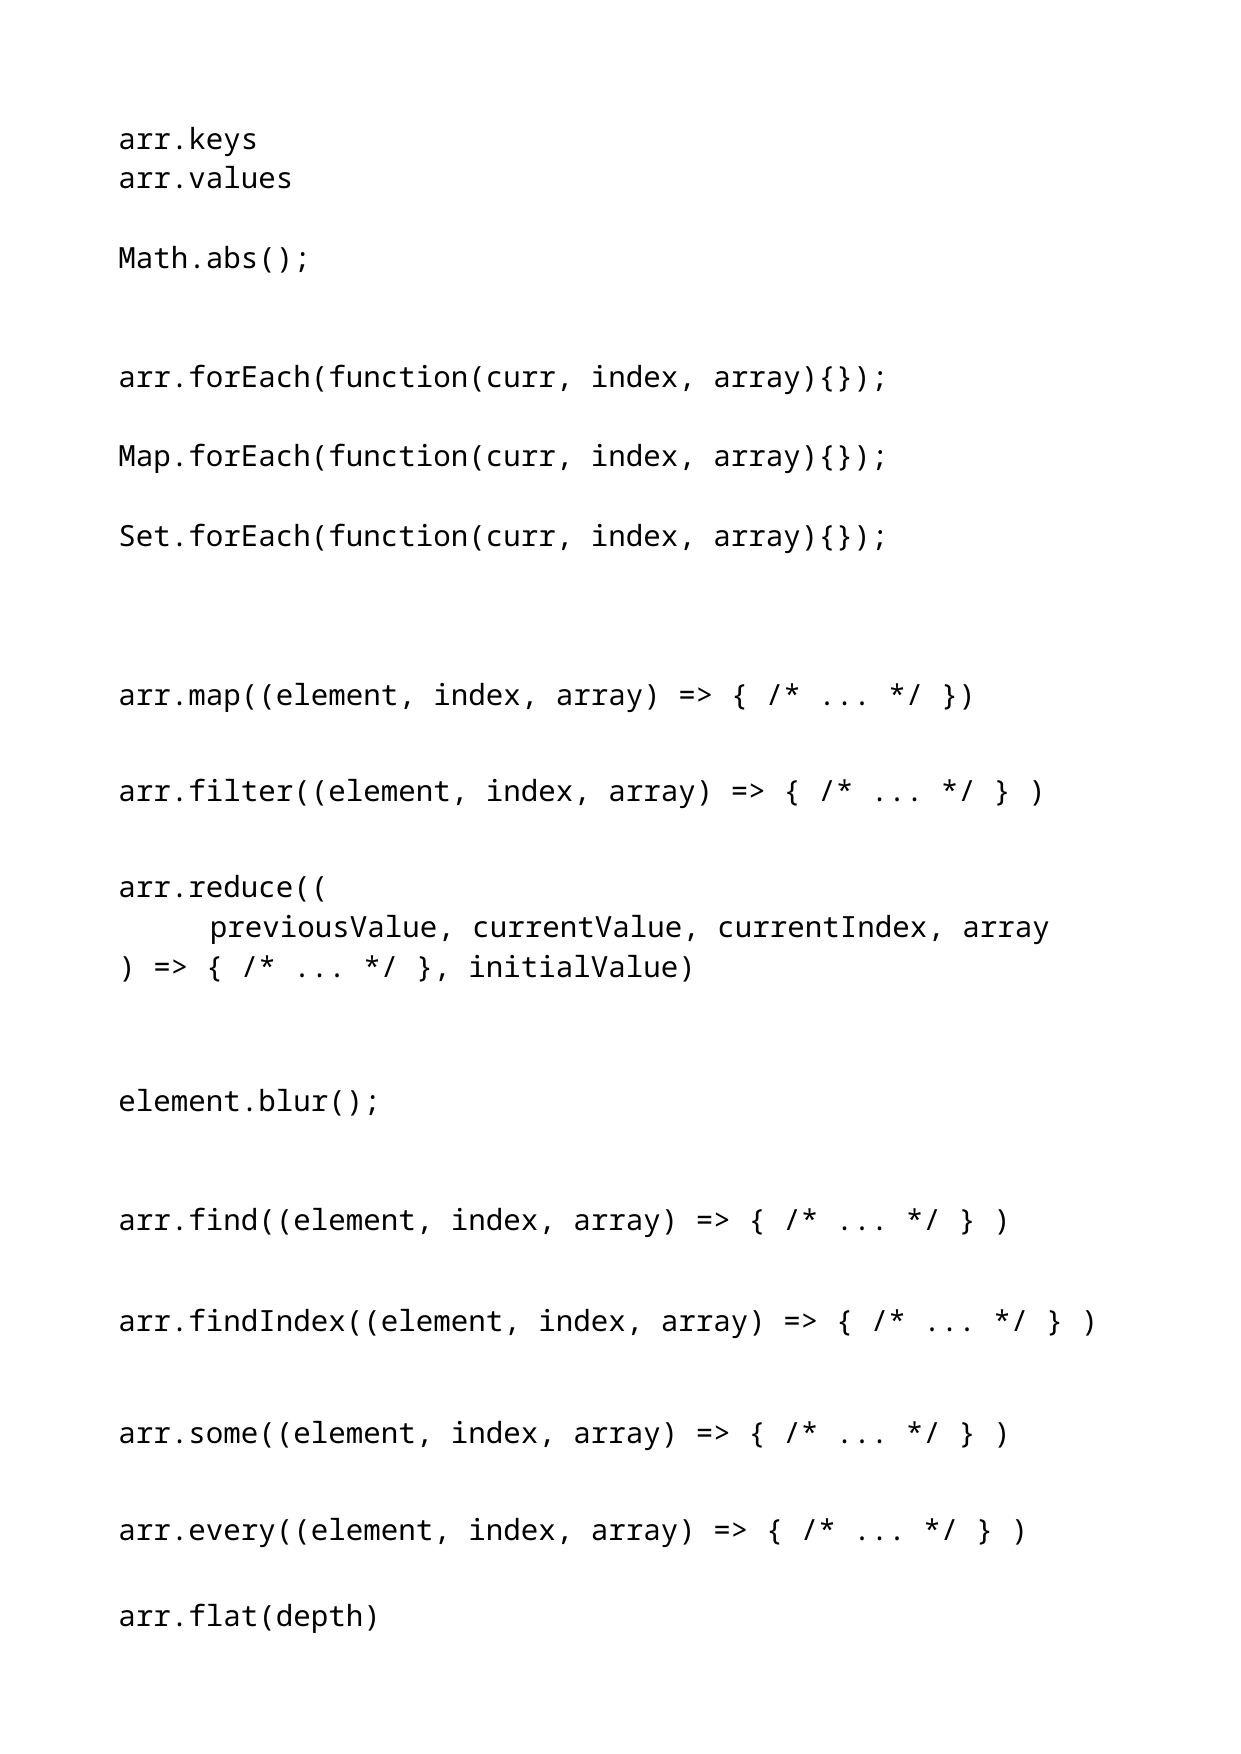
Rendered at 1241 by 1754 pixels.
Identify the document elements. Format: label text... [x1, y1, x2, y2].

text ) => { /* ... */ }, initialValue) [118, 946, 1122, 986]
text element.blur(); [118, 1080, 1122, 1119]
text Set.forEach(function(curr, index, array){}); [118, 515, 1122, 555]
text arr.keys [118, 118, 1122, 158]
text arr.findIndex((element, index, array) => { /* ... */ } ) [118, 1300, 1122, 1340]
text previousValue, currentValue, currentIndex, array [118, 906, 1122, 946]
text arr.reduce(( [118, 866, 1122, 906]
text arr.map((element, index, array) => { /* ... */ }) [118, 674, 1122, 713]
text arr.flat(depth) [118, 1596, 1122, 1635]
text arr.values [118, 158, 1122, 197]
text arr.some((element, index, array) => { /* ... */ } ) [118, 1412, 1122, 1452]
text arr.forEach(function(curr, index, array){}); [118, 356, 1122, 396]
text arr.find((element, index, array) => { /* ... */ } ) [118, 1199, 1122, 1239]
text arr.filter((element, index, array) => { /* ... */ } ) [118, 770, 1122, 810]
text Map.forEach(function(curr, index, array){}); [118, 436, 1122, 475]
text arr.every((element, index, array) => { /* ... */ } ) [118, 1509, 1122, 1548]
text Math.abs(); [118, 237, 1122, 277]
